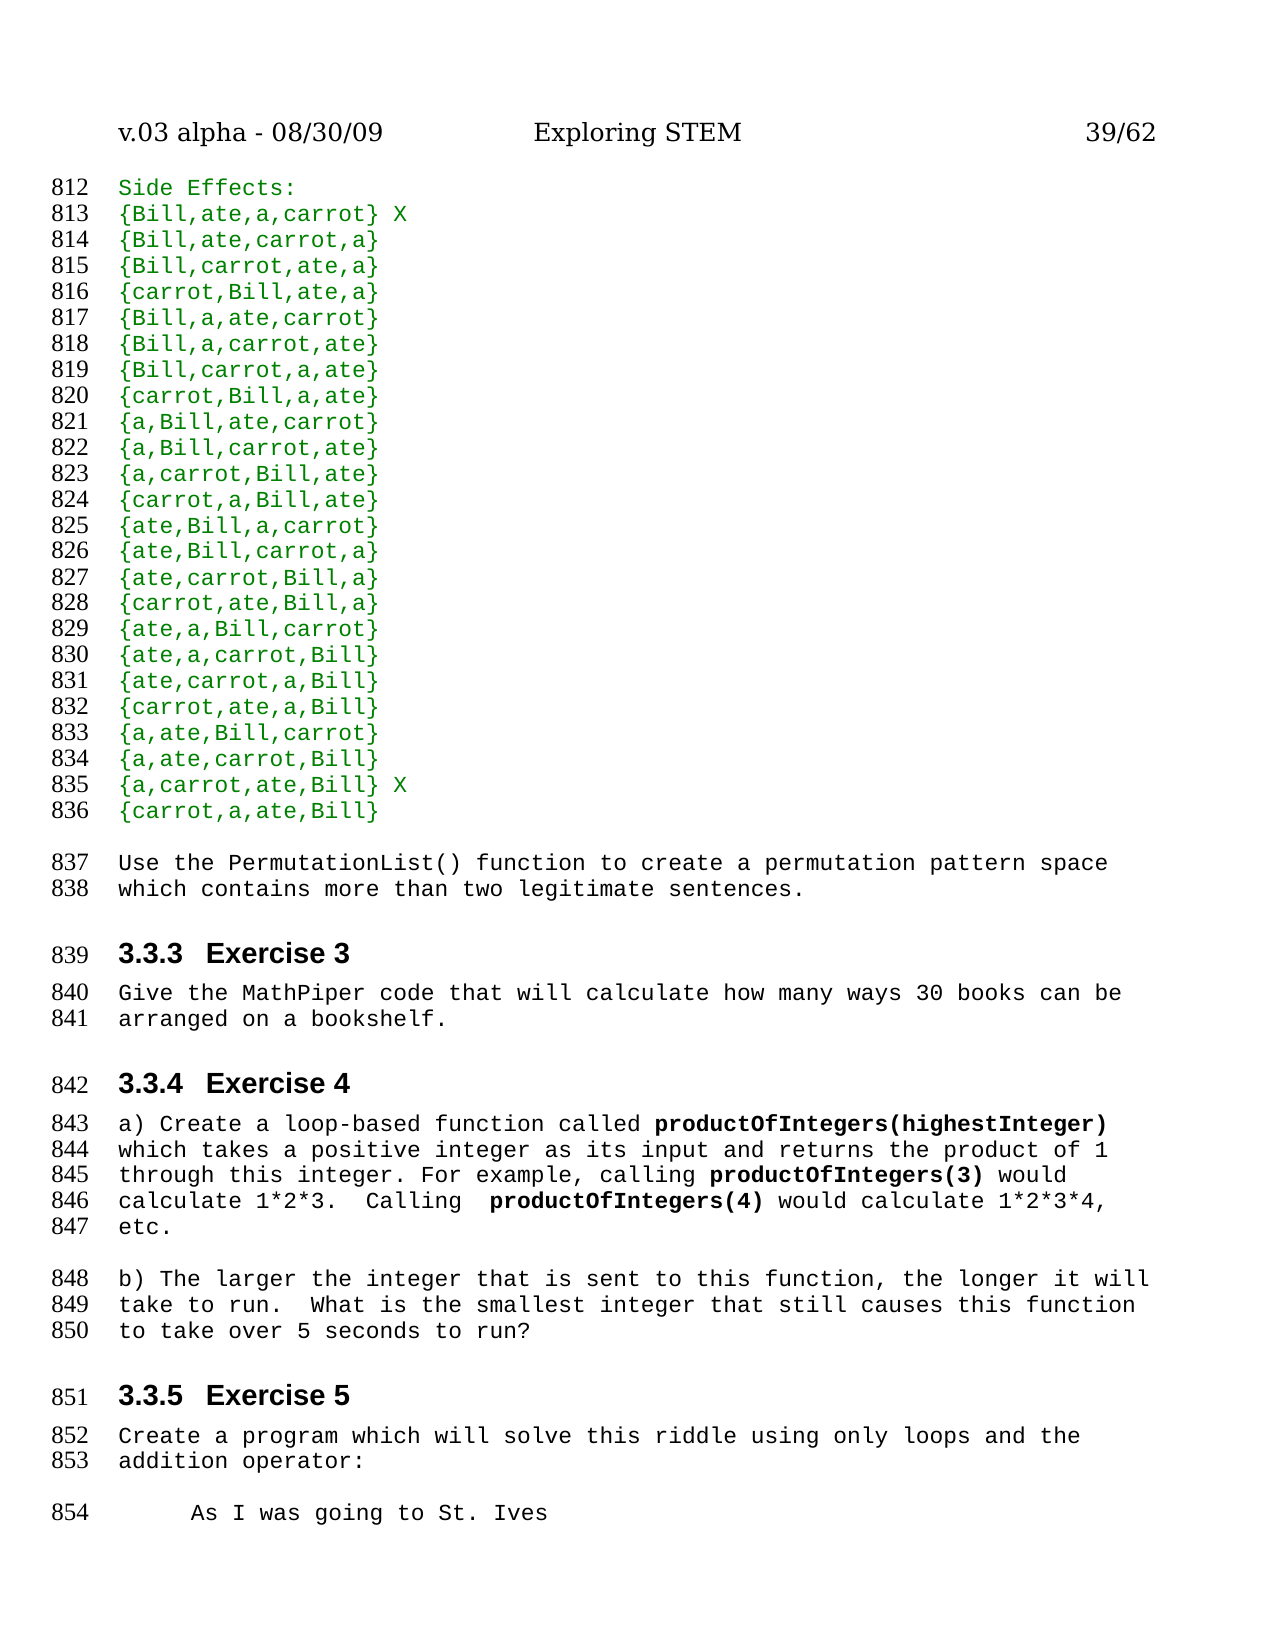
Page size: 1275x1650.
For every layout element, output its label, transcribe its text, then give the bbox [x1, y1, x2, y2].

text {ate,Bill,carrot,a} [118, 540, 1157, 566]
text {a,ate,carrot,Bill} [118, 747, 1157, 773]
text As I was going to St. Ives [191, 1502, 1157, 1528]
text {a,Bill,ate,carrot} [118, 410, 1157, 436]
text {a,ate,Bill,carrot} [118, 721, 1157, 747]
text {ate,a,Bill,carrot} [118, 618, 1157, 644]
subtitle Exercise 3 [118, 936, 1157, 969]
text {carrot,a,Bill,ate} [118, 488, 1157, 514]
text {carrot,ate,a,Bill} [118, 696, 1157, 721]
text {carrot,Bill,a,ate} [118, 384, 1157, 410]
text {Bill,a,carrot,ate} [118, 332, 1157, 358]
text {carrot,Bill,ate,a} [118, 281, 1157, 306]
text {ate,carrot,a,Bill} [118, 669, 1157, 696]
text Use the PermutationList() function to create a permutation pattern space which contains more than two legitimate sentences. [118, 851, 1157, 903]
subtitle Exercise 4 [118, 1066, 1157, 1100]
text {a,carrot,ate,Bill} X [118, 773, 1157, 799]
subtitle Exercise 5 [118, 1378, 1157, 1412]
text Give the MathPiper code that will calculate how many ways 30 books can be arranged on a bookshelf. [118, 982, 1157, 1033]
text a) Create a loop-based function called productOfIntegers(highestInteger) which takes a positive integer as its input and returns the product of 1 through this integer. For example, calling productOfIntegers(3) would calculate 1*2*3. Calling productOfIntegers(4) would calculate 1*2*3*4, etc. [118, 1112, 1157, 1242]
text {a,carrot,Bill,ate} [118, 462, 1157, 488]
text {ate,Bill,a,carrot} [118, 514, 1157, 540]
text {ate,a,carrot,Bill} [118, 644, 1157, 669]
text {Bill,carrot,ate,a} [118, 254, 1157, 281]
text Side Effects: [118, 177, 1157, 203]
text {a,Bill,carrot,ate} [118, 436, 1157, 462]
text {Bill,ate,a,carrot} X [118, 203, 1157, 229]
text {carrot,a,ate,Bill} [118, 799, 1157, 825]
text {Bill,ate,carrot,a} [118, 229, 1157, 254]
text Create a program which will solve this riddle using only loops and the addition operator: [118, 1424, 1157, 1476]
text {Bill,carrot,a,ate} [118, 358, 1157, 384]
text b) The larger the integer that is sent to this function, the longer it will take to run. What is the smallest integer that still causes this function to take over 5 seconds to run? [118, 1268, 1157, 1345]
text {carrot,ate,Bill,a} [118, 592, 1157, 618]
text {ate,carrot,Bill,a} [118, 566, 1157, 592]
text {Bill,a,ate,carrot} [118, 306, 1157, 332]
